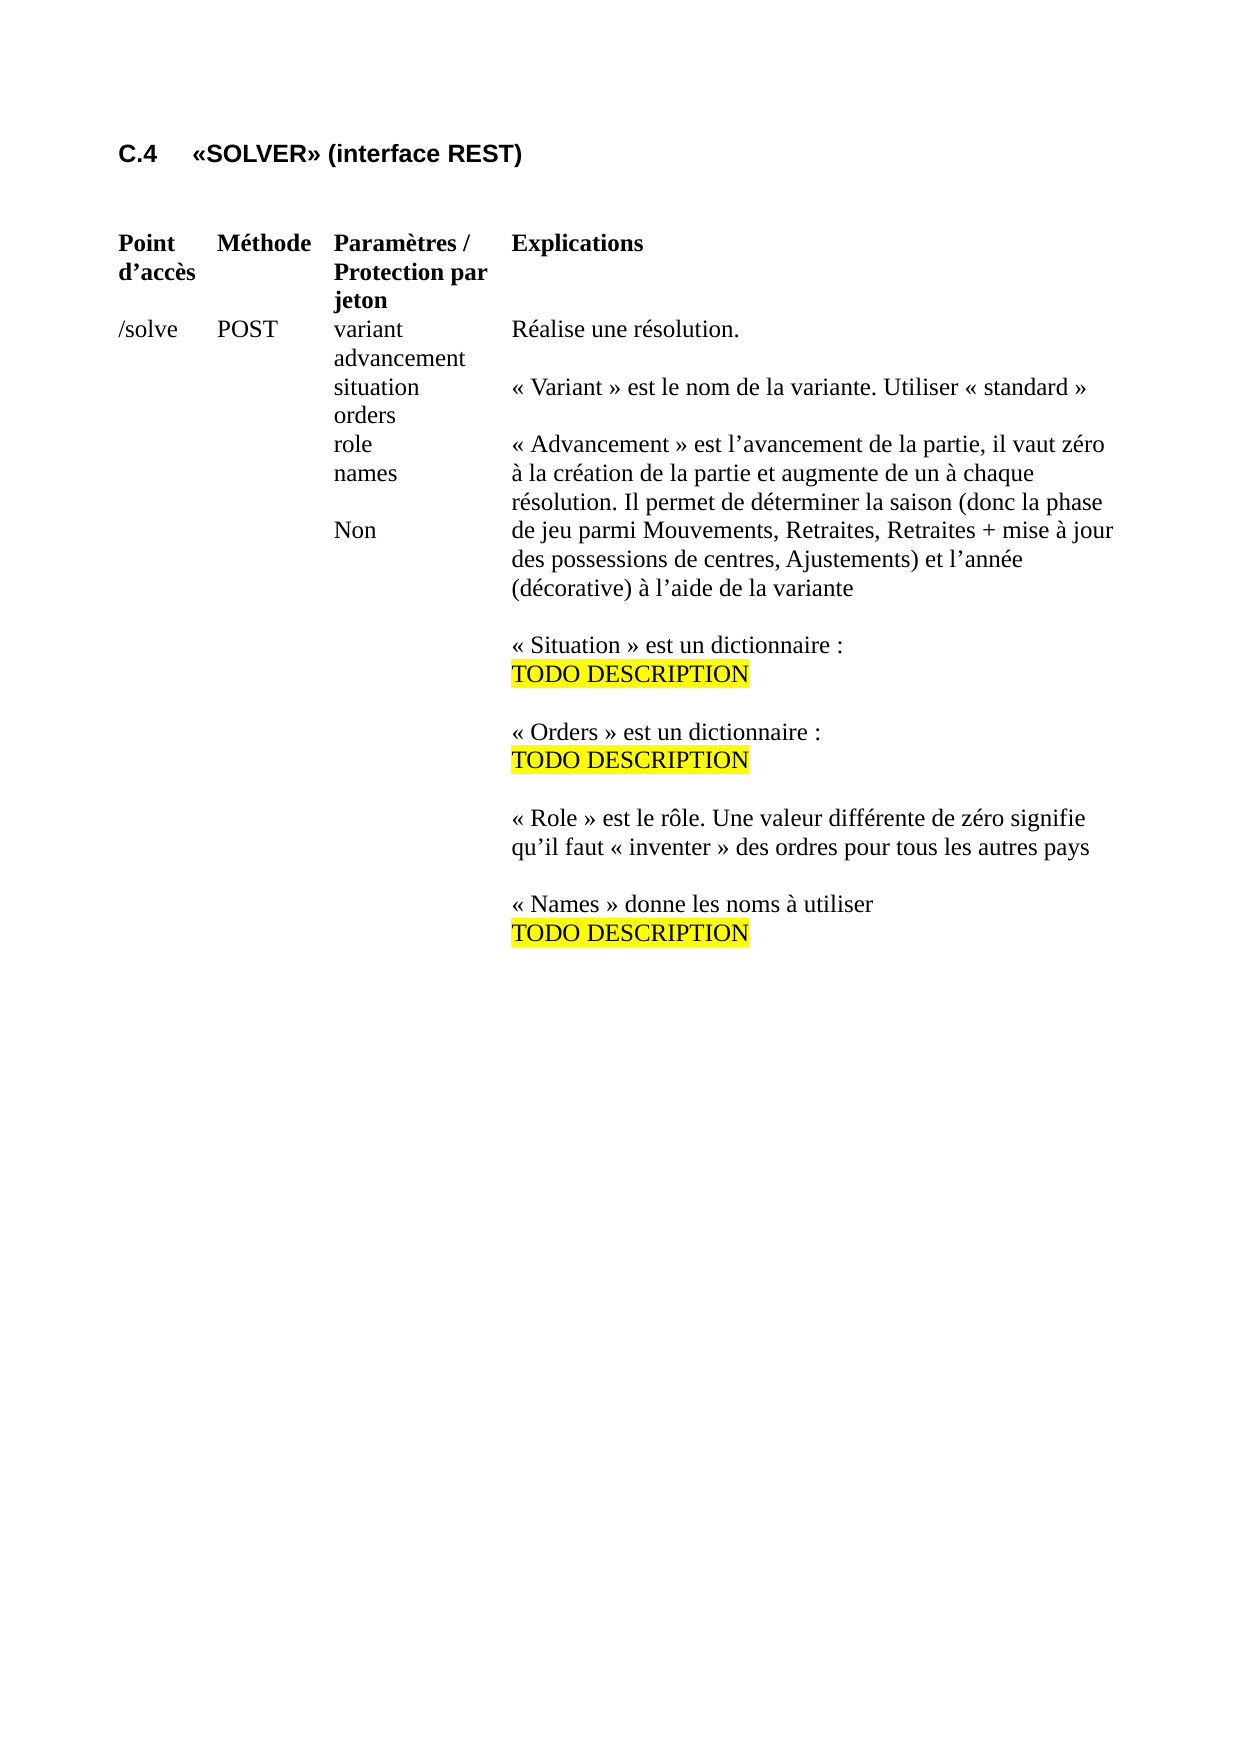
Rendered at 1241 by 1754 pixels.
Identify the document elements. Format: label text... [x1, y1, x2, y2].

table_header Méthode [217, 228, 333, 314]
table_cell /solve [118, 314, 217, 975]
table_cell Réalise une résolution. « Variant » est le nom de la variante. Utiliser « standard » « Advancement » est l’avancement de la partie, il vaut zéro à la création de la partie et augmente de un à chaque résolution. Il permet de déterminer la saison (donc la phase de jeu parmi Mouvements, Retraites, Retraites + mise à jour des possessions de centres, Ajustements) et l’année (décorative) à l’aide de la variante « Situation » est un dictionnaire : TODO DESCRIPTION « Orders » est un dictionnaire : TODO DESCRIPTION « Role » est le rôle. Une valeur différente de zéro signifie qu’il faut « inventer » des ordres pour tous les autres pays « Names » donne les noms à utiliser TODO DESCRIPTION [511, 314, 1122, 975]
table_cell variant advancement situation orders role names Non [334, 314, 511, 975]
table_header Point d’accès [118, 228, 217, 314]
table_header Explications [511, 228, 1122, 314]
table_header Paramètres / Protection par jeton [334, 228, 511, 314]
table_cell POST [217, 314, 333, 975]
subtitle «SOLVER» (interface REST) [118, 139, 1122, 168]
